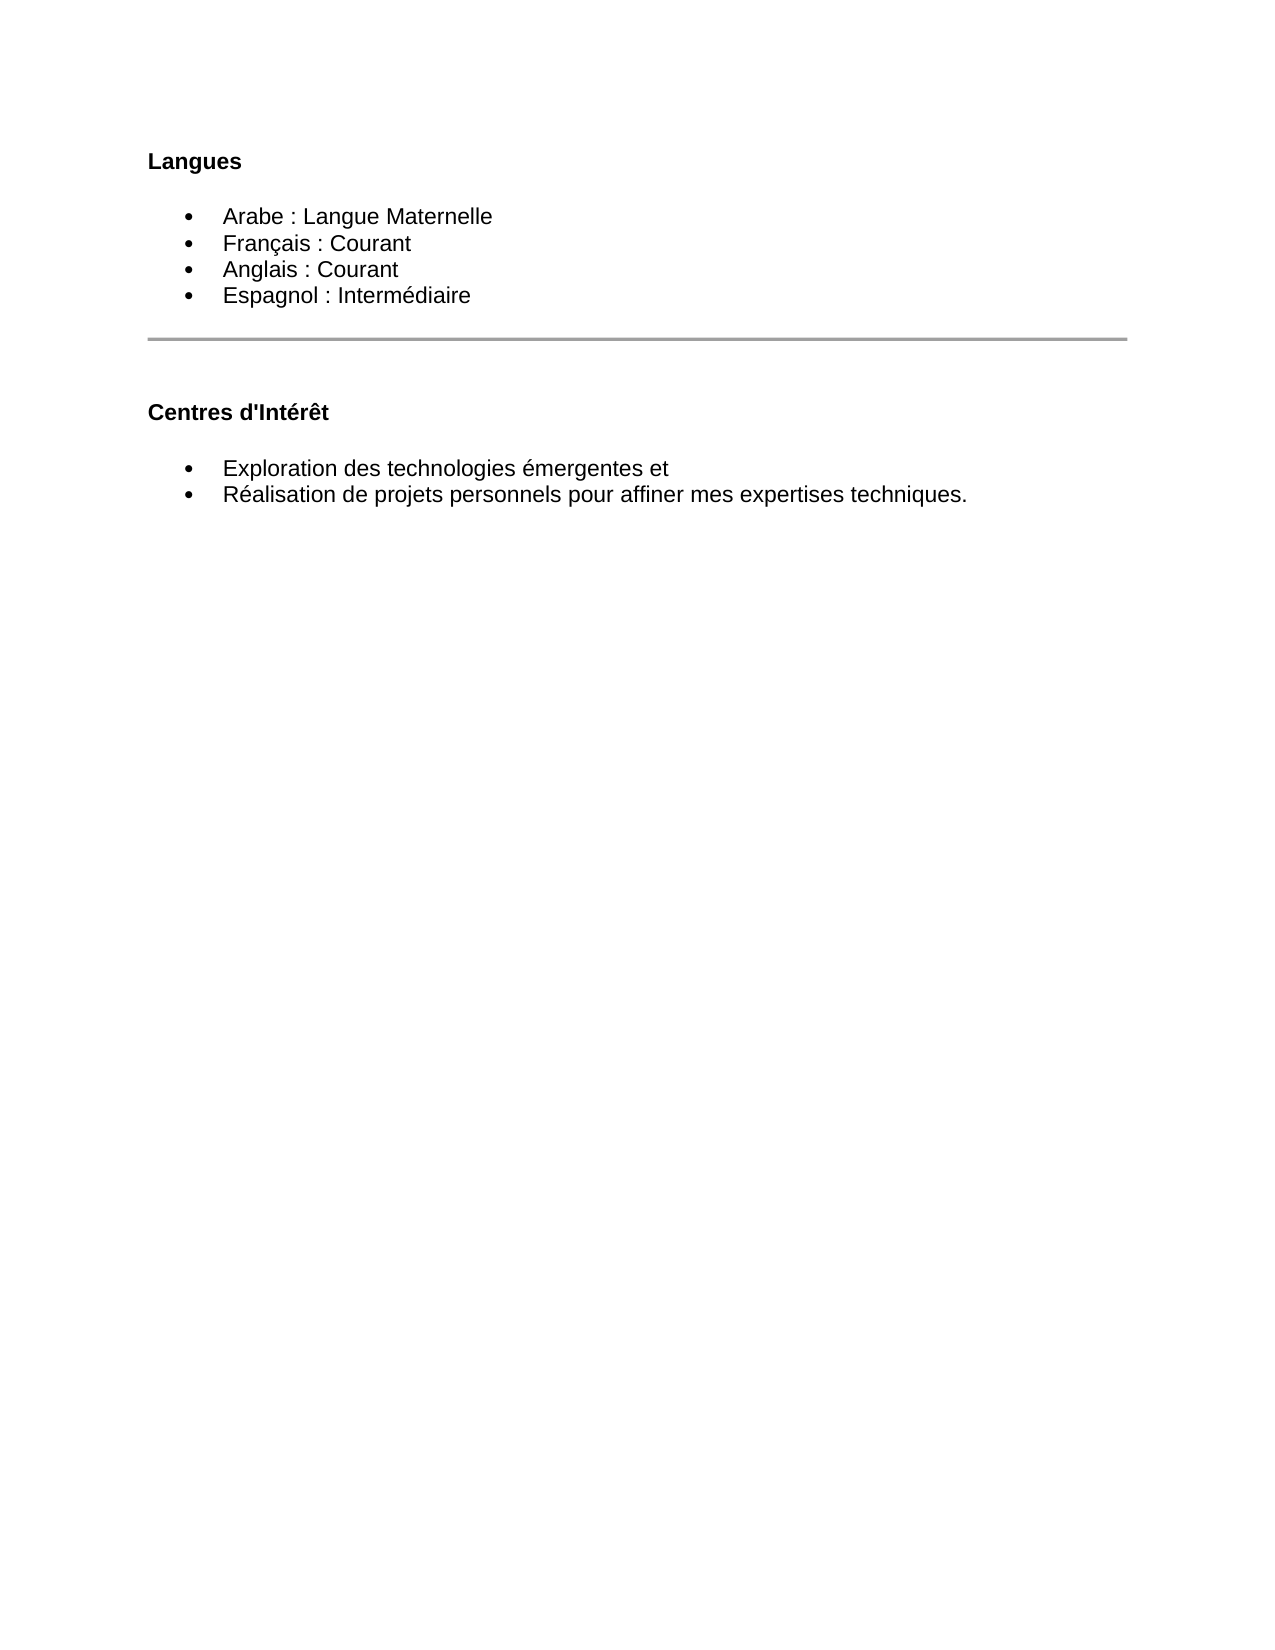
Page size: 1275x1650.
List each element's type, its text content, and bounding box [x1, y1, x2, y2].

list Exploration des technologies émergentes et [185, 455, 1127, 481]
subtitle Centres d'Intérêt [148, 399, 1127, 426]
list Réalisation de projets personnels pour affiner mes expertises techniques. [185, 481, 1127, 507]
list Arabe : Langue Maternelle [185, 203, 1127, 229]
list Anglais : Courant [185, 256, 1127, 282]
list Espagnol : Intermédiaire [185, 282, 1127, 308]
list Français : Courant [185, 229, 1127, 256]
subtitle Langues [148, 148, 1127, 174]
